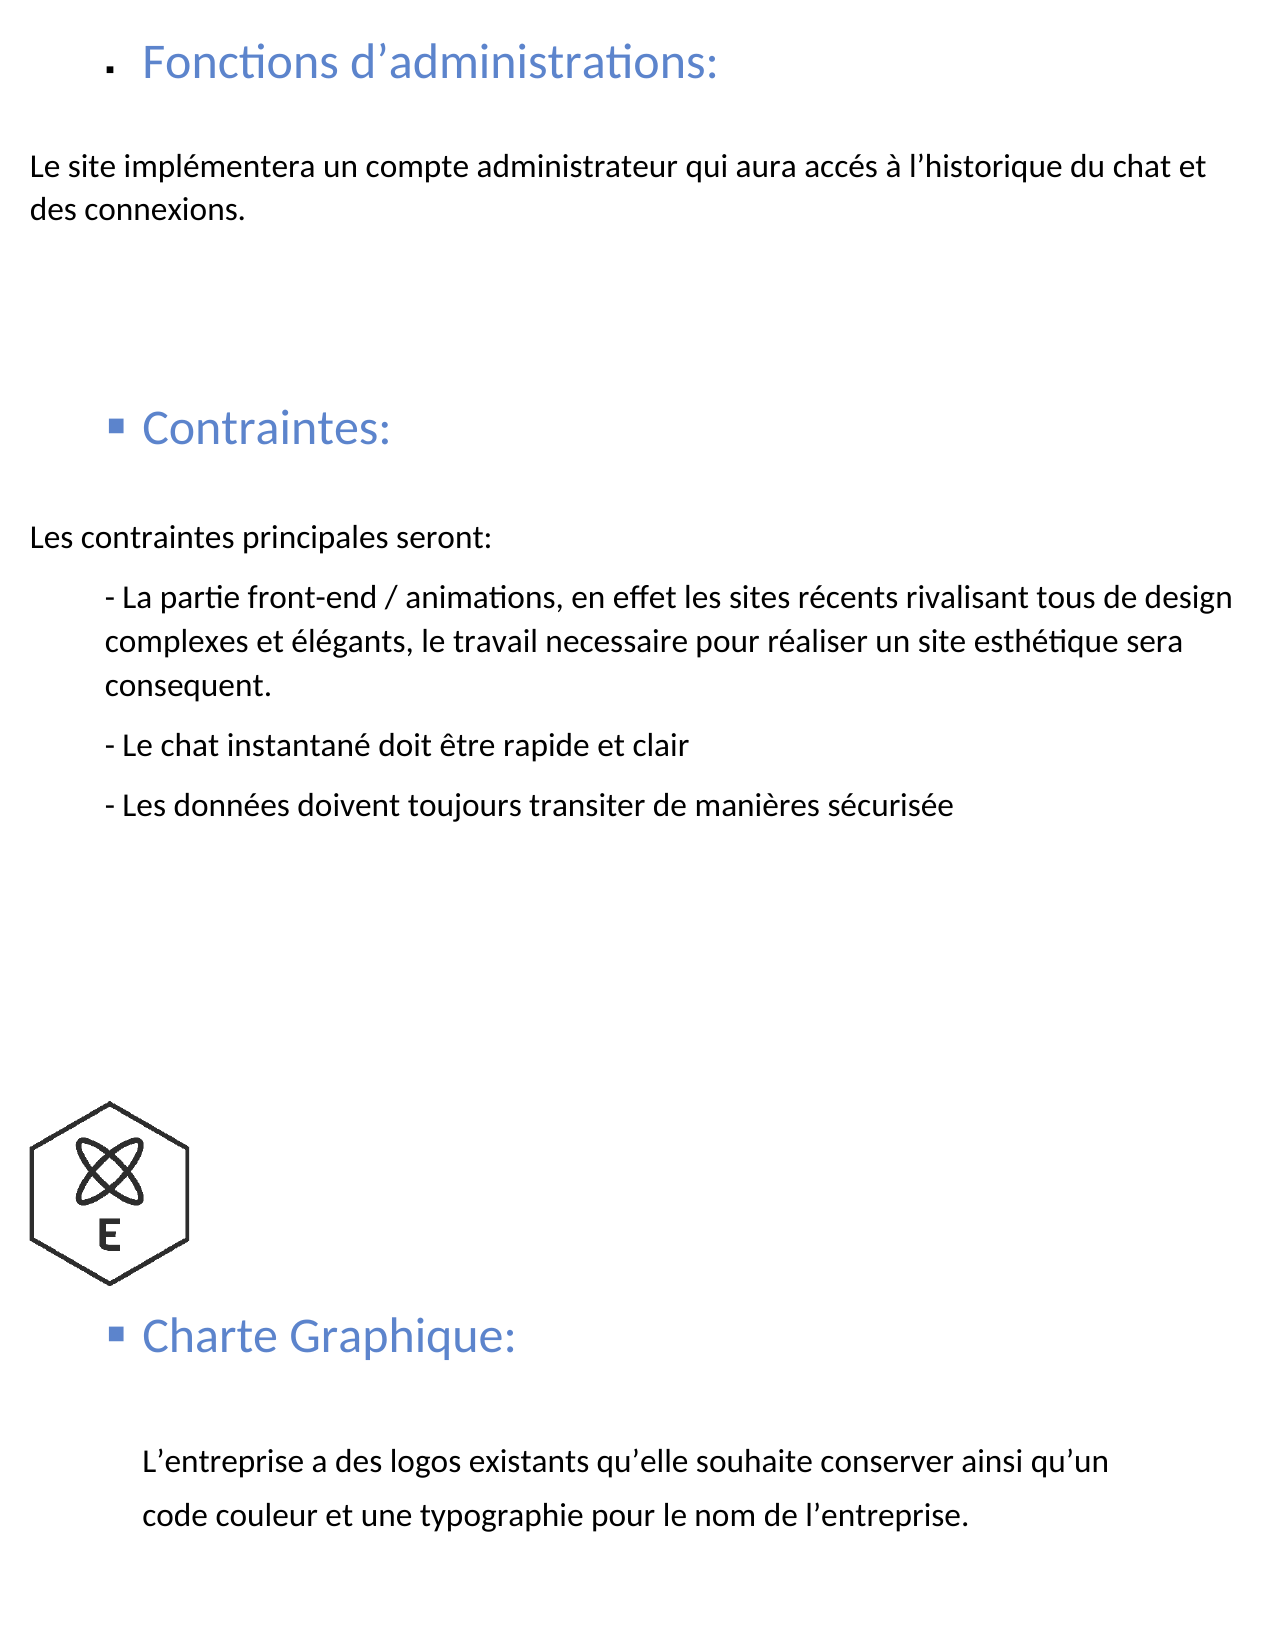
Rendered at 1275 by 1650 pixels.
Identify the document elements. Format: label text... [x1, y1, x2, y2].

list - Les données doivent toujours transiter de manières sécurisée [29, 784, 1245, 825]
list Les contraintes principales seront: [29, 516, 1245, 557]
list Contraintes: [104, 396, 1245, 457]
list L’entreprise a des logos existants qu’elle souhaite conserver ainsi qu’un [142, 1440, 1245, 1481]
list code couleur et une typographie pour le nom de l’entreprise. [142, 1494, 1245, 1535]
list Le site implémentera un compte administrateur qui aura accés à l’historique du chat et des connexions. [29, 144, 1245, 229]
list - La partie front-end / animations, en effet les sites récents rivalisant tous de design complexes et élégants, le travail necessaire pour réaliser un site esthétique sera consequent. [29, 576, 1245, 704]
list Charte Graphique: [104, 1304, 1245, 1365]
list Fonctions d’administrations: [104, 29, 1245, 91]
list - Le chat instantané doit être rapide et clair [29, 724, 1245, 764]
